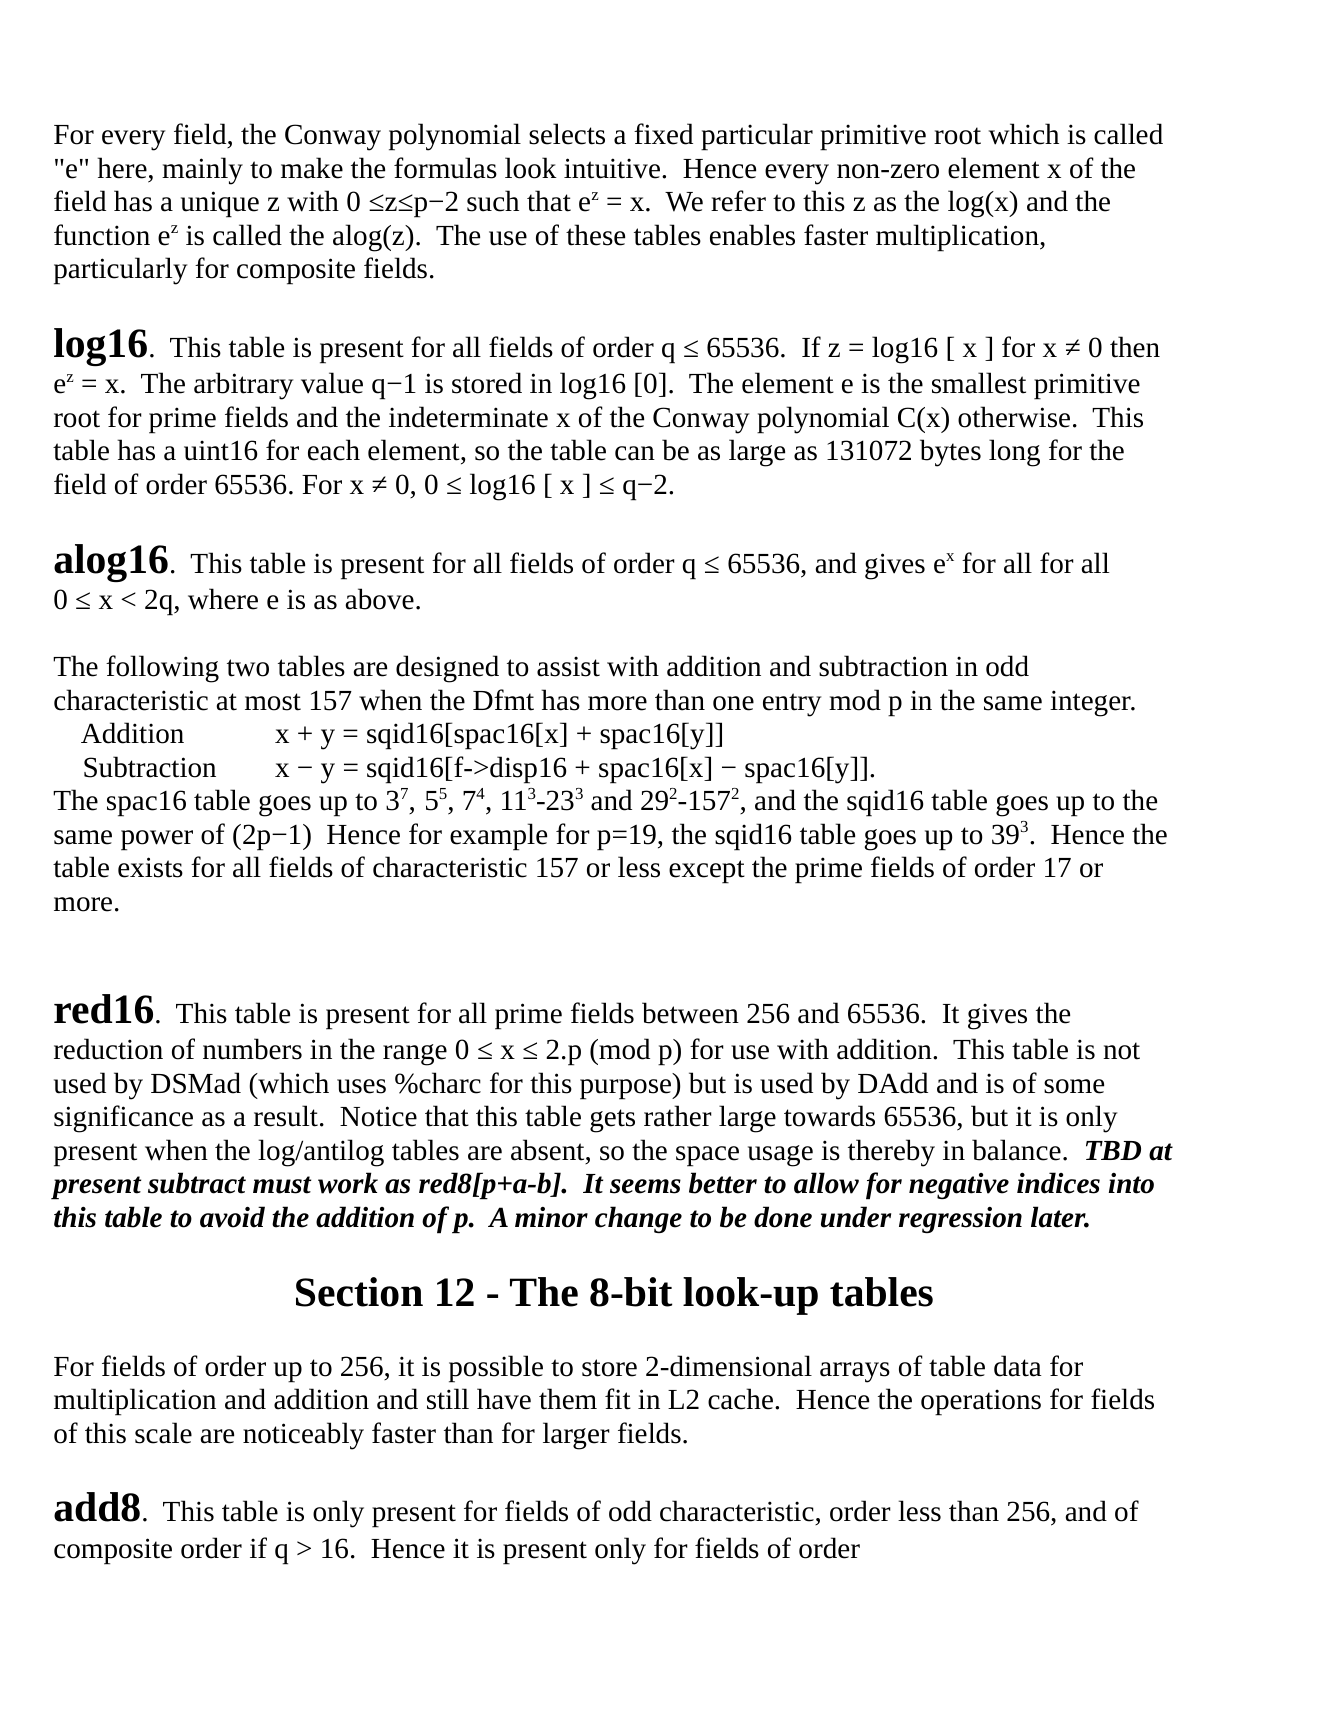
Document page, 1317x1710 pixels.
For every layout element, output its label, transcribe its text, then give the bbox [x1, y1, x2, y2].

text Subtraction x − y = sqid16[f->disp16 + spac16[x] − spac16[y]]. [53, 750, 1174, 783]
text The spac16 table goes up to 37, 55, 74, 113-233 and 292-1572, and the sqid16 table goes up to the same power of (2p−1) Hence for example for p=19, the sqid16 table goes up to 393. Hence the table exists for all fields of characteristic 157 or less except the prime fields of order 17 or more. [53, 783, 1174, 917]
text The following two tables are designed to assist with addition and subtraction in odd characteristic at most 157 when the Dfmt has more than one entry mod p in the same integer. [53, 649, 1174, 716]
text alog16. This table is present for all fields of order q ≤ 65536, and gives ex for all for all 0 ≤ x < 2q, where e is as above. [53, 534, 1174, 616]
text log16. This table is present for all fields of order q ≤ 65536. If z = log16 [ x ] for x ≠ 0 then ez = x. The arbitrary value q−1 is stored in log16 [0]. The element e is the smallest primitive root for prime fields and the indeterminate x of the Conway polynomial C(x) otherwise. This table has a uint16 for each element, so the table can be as large as 131072 bytes long for the field of order 65536. For x ≠ 0, 0 ≤ log16 [ x ] ≤ q−2. [53, 318, 1174, 501]
text add8. This table is only present for fields of odd characteristic, order less than 256, and of composite order if q > 16. Hence it is present only for fields of order [53, 1483, 1174, 1564]
text For every field, the Conway polynomial selects a fixed particular primitive root which is called "e" here, mainly to make the formulas look intuitive. Hence every non-zero element x of the field has a unique z with 0 ≤z≤p−2 such that ez = x. We refer to this z as the log(x) and the function ez is called the alog(z). The use of these tables enables faster multiplication, particularly for composite fields. [53, 117, 1174, 285]
text For fields of order up to 256, it is possible to store 2-dimensional arrays of table data for multiplication and addition and still have them fit in L2 cache. Hence the operations for fields of this scale are noticeably faster than for larger fields. [53, 1349, 1174, 1449]
text red16. This table is present for all prime fields between 256 and 65536. It gives the reduction of numbers in the range 0 ≤ x ≤ 2.p (mod p) for use with addition. This table is not used by DSMad (which uses %charc for this purpose) but is used by DAdd and is of some significance as a result. Notice that this table gets rather large towards 65536, but it is only present when the log/antilog tables are absent, so the space usage is thereby in balance. TBD at present subtract must work as red8[p+a-b]. It seems better to allow for negative indices into this table to avoid the addition of p. A minor change to be done under regression later. [53, 984, 1174, 1234]
text Addition x + y = sqid16[spac16[x] + spac16[y]] [53, 716, 1174, 750]
text Section 12 - The 8-bit look-up tables [53, 1267, 1174, 1315]
